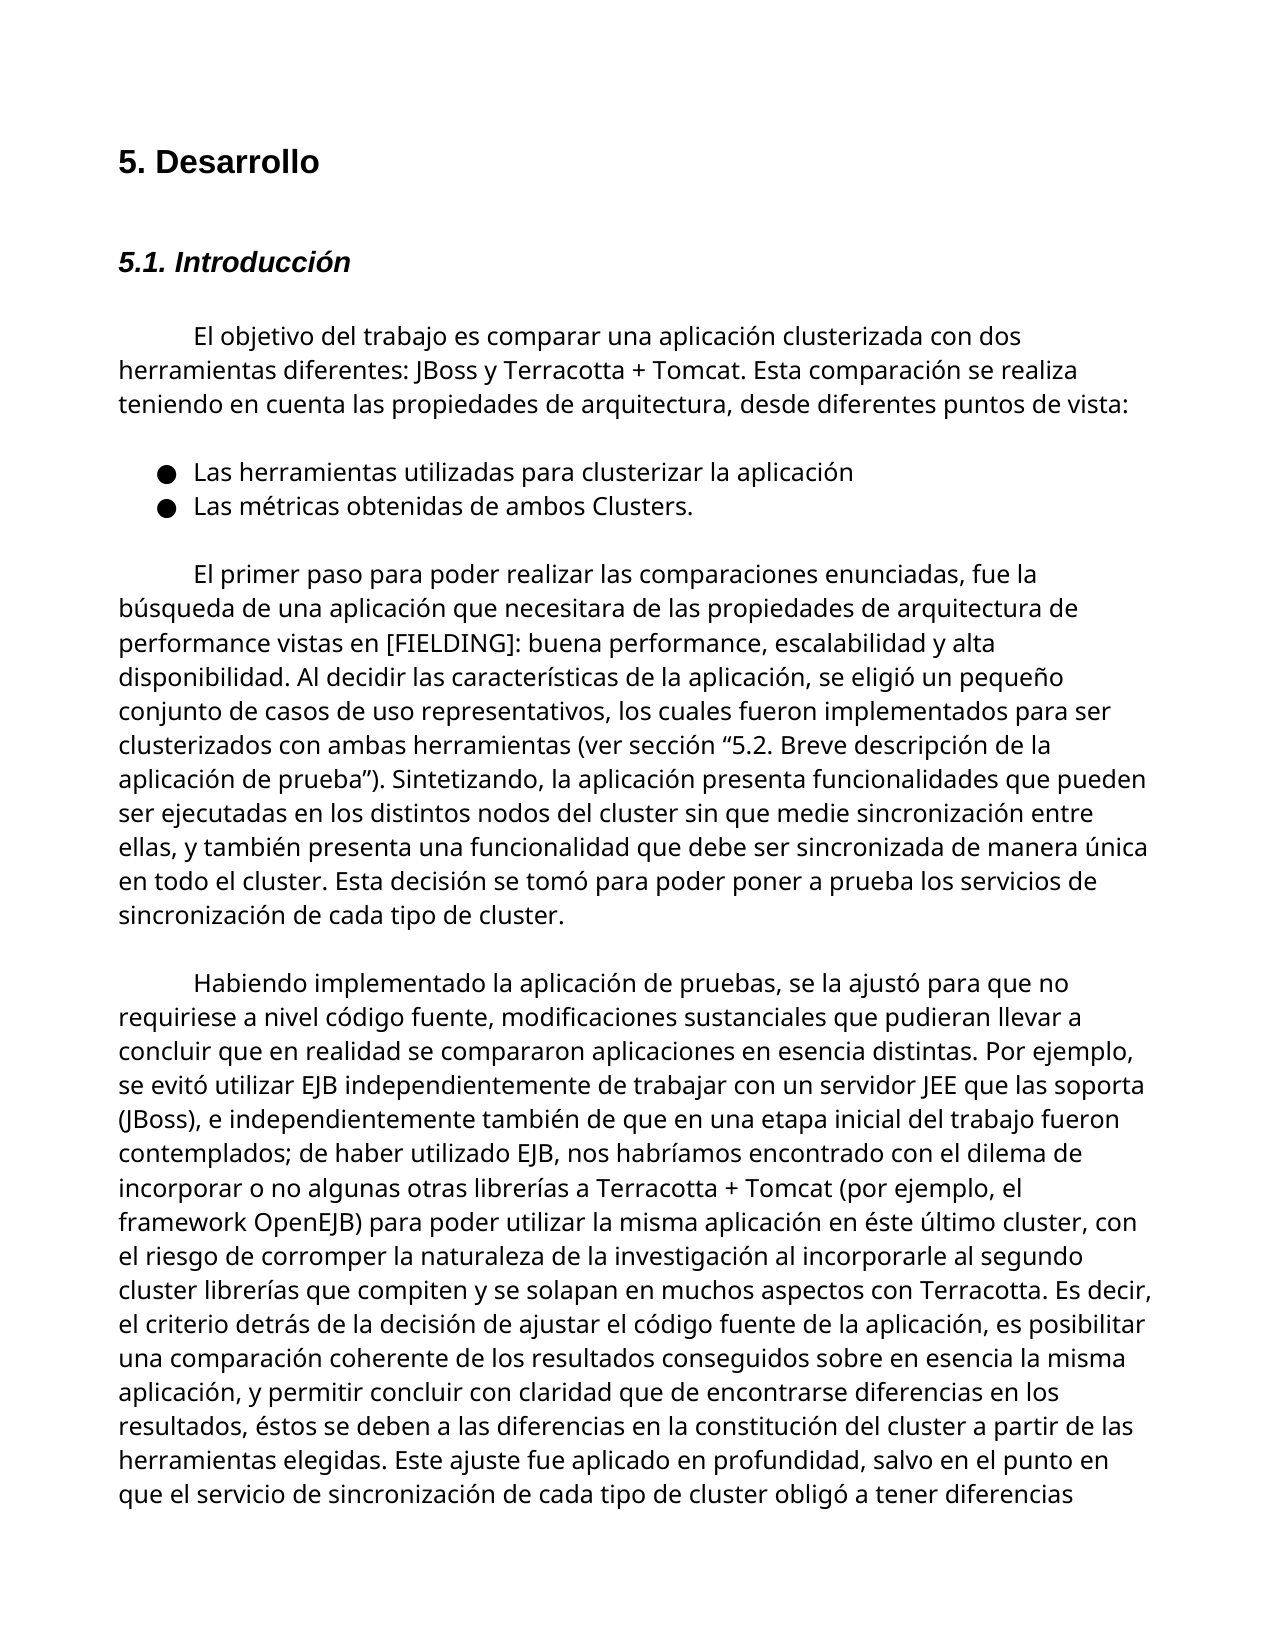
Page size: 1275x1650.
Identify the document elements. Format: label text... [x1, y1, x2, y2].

subtitle 5. Desarrollo [118, 143, 1157, 180]
list Las métricas obtenidas de ambos Clusters. [177, 489, 1157, 523]
text Habiendo implementado la aplicación de pruebas, se la ajustó para que no requiriese a nivel código fuente, modificaciones sustanciales que pudieran llevar a concluir que en realidad se compararon aplicaciones en esencia distintas. Por ejemplo, se evitó utilizar EJB independientemente de trabajar con un servidor JEE que las soporta (JBoss), e independientemente también de que en una etapa inicial del trabajo fueron contemplados; de haber utilizado EJB, nos habríamos encontrado con el dilema de incorporar o no algunas otras librerías a Terracotta + Tomcat (por ejemplo, el framework OpenEJB) para poder utilizar la misma aplicación en éste último cluster, con el riesgo de corromper la naturaleza de la investigación al incorporarle al segundo cluster librerías que compiten y se solapan en muchos aspectos con Terracotta. Es decir, el criterio detrás de la decisión de ajustar el código fuente de la aplicación, es posibilitar una comparación coherente de los resultados conseguidos sobre en esencia la misma aplicación, y permitir concluir con claridad que de encontrarse diferencias en los resultados, éstos se deben a las diferencias en la constitución del cluster a partir de las herramientas elegidas. Este ajuste fue aplicado en profundidad, salvo en el punto en que el servicio de sincronización de cada tipo de cluster obligó a tener diferencias [118, 966, 1157, 1511]
text El primer paso para poder realizar las comparaciones enunciadas, fue la búsqueda de una aplicación que necesitara de las propiedades de arquitectura de performance vistas en [FIELDING]: buena performance, escalabilidad y alta disponibilidad. Al decidir las características de la aplicación, se eligió un pequeño conjunto de casos de uso representativos, los cuales fueron implementados para ser clusterizados con ambas herramientas (ver sección “5.2. Breve descripción de la aplicación de prueba”). Sintetizando, la aplicación presenta funcionalidades que pueden ser ejecutadas en los distintos nodos del cluster sin que medie sincronización entre ellas, y también presenta una funcionalidad que debe ser sincronizada de manera única en todo el cluster. Esta decisión se tomó para poder poner a prueba los servicios de sincronización de cada tipo de cluster. [118, 557, 1157, 932]
subtitle 5.1. Introducción [118, 246, 1157, 278]
text El objetivo del trabajo es comparar una aplicación clusterizada con dos herramientas diferentes: JBoss y Terracotta + Tomcat. Esta comparación se realiza teniendo en cuenta las propiedades de arquitectura, desde diferentes puntos de vista: [118, 319, 1157, 421]
list Las herramientas utilizadas para clusterizar la aplicación [177, 455, 1157, 489]
